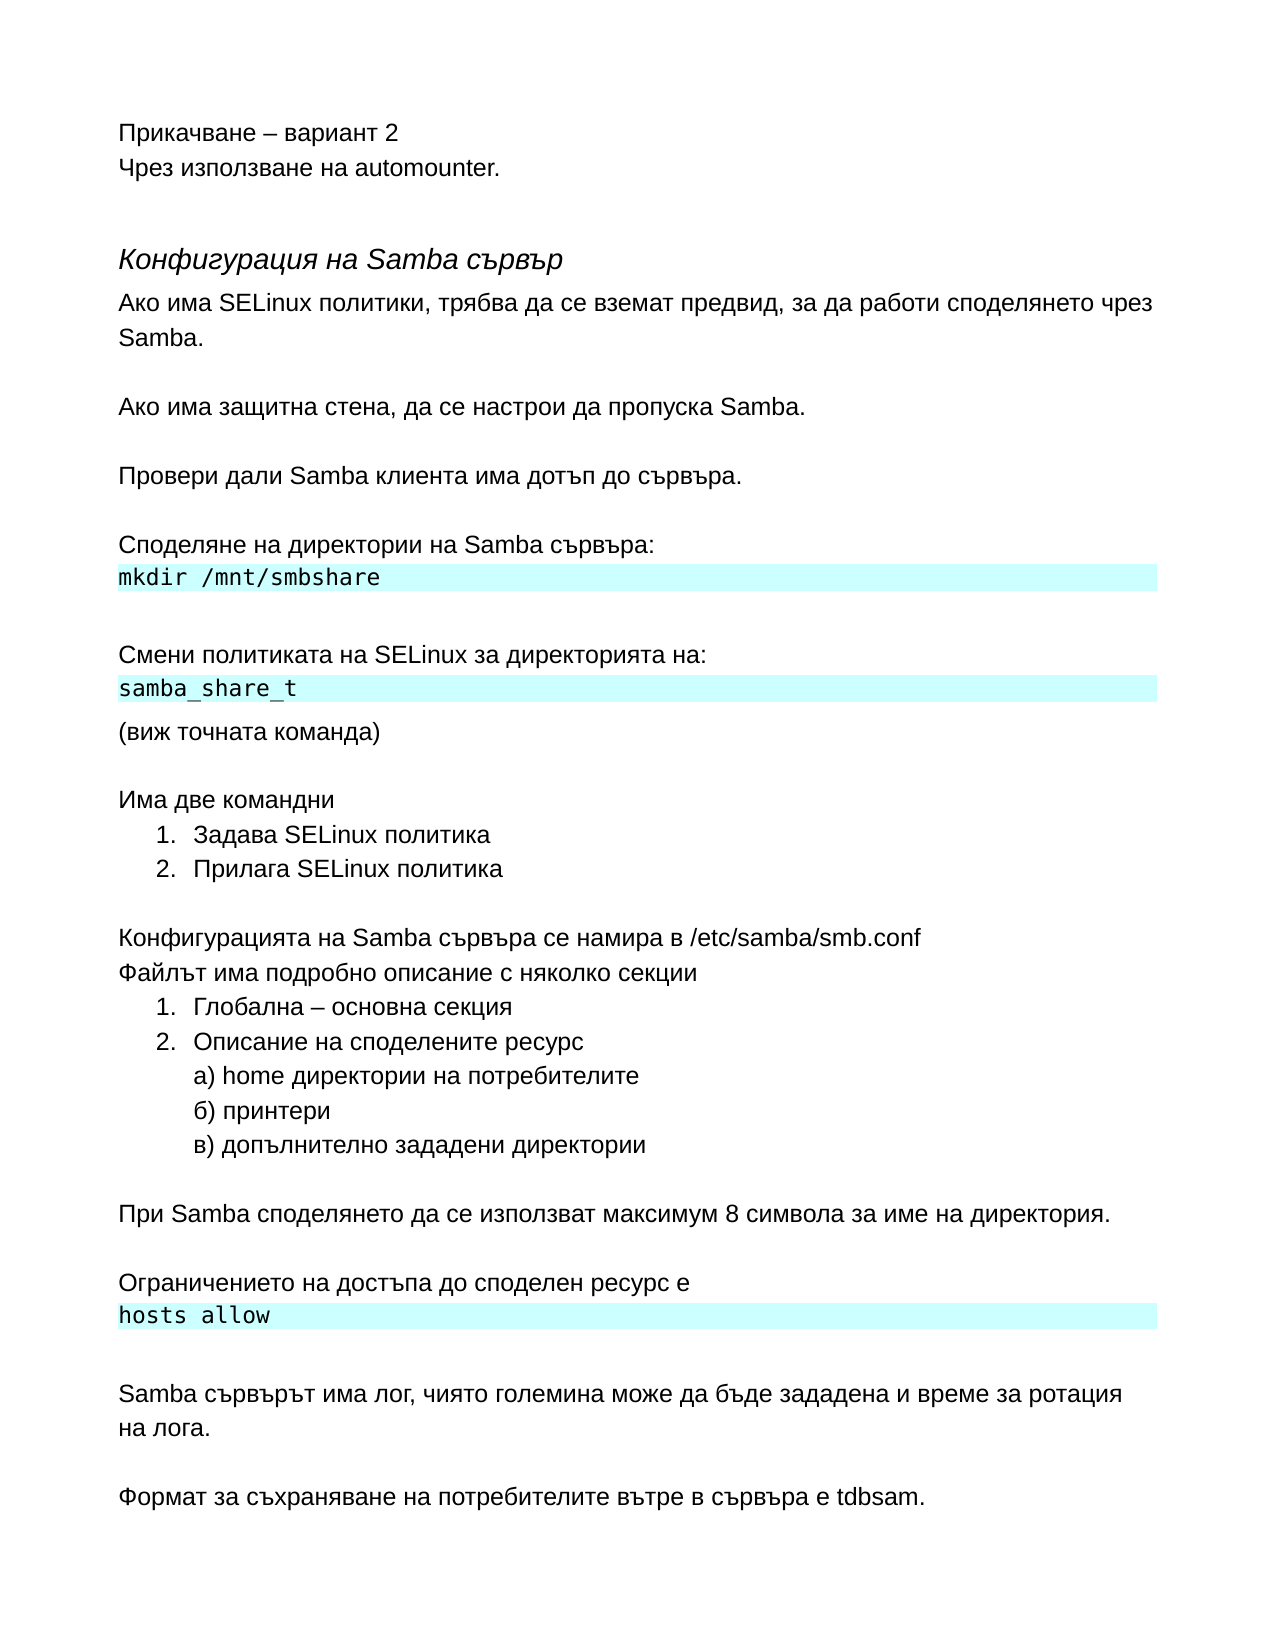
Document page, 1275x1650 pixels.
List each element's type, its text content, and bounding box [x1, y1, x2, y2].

text Ограничението на достъпа до споделен ресурс е [118, 1268, 1157, 1297]
list Задава SELinux политика [156, 820, 1157, 849]
text При Samba споделянето да се използват максимум 8 символа за име на директория. [118, 1199, 1157, 1228]
text Файлът има подробно описание с няколко секции [118, 958, 1157, 987]
list б) принтери [156, 1096, 1157, 1124]
text Samba сървърът има лог, чиято големина може да бъде зададена и време за ротация на лога. [118, 1379, 1157, 1442]
list Прилага SELinux политика [156, 854, 1157, 883]
subtitle Конфигурация на Samba сървър [118, 242, 1157, 276]
text Ако има защитна стена, да се настрои да пропуска Samba. [118, 392, 1157, 421]
text Ако има SELinux политики, трябва да се вземат предвид, за да работи споделянето чрез Samba. [118, 288, 1157, 352]
text Формат за съхраняване на потребителите вътре в сървъра е tdbsam. [118, 1482, 1157, 1511]
text Споделяне на директории на Samba сървъра: [118, 530, 1157, 558]
text (виж точната команда) [118, 717, 1157, 745]
text hosts allow [118, 1303, 1157, 1329]
text mkdir /mnt/smbshare [118, 564, 1157, 591]
text samba_share_t [118, 675, 1157, 702]
text Смени политиката на SELinux за директорията на: [118, 640, 1157, 669]
text Прикачване – вариант 2 [118, 118, 1157, 147]
text Конфигурацията на Samba сървъра се намира в /etc/samba/smb.conf [118, 923, 1157, 952]
text Чрез използване на automounter. [118, 153, 1157, 181]
text Има две командни [118, 786, 1157, 814]
list Описание на споделените ресурс [156, 1027, 1157, 1056]
text Провери дали Samba клиента има дотъп до сървъра. [118, 461, 1157, 489]
list а) home директории на потребителите [156, 1061, 1157, 1090]
list Глобална – основна секция [156, 992, 1157, 1021]
list в) допълнително зададени директории [156, 1130, 1157, 1159]
